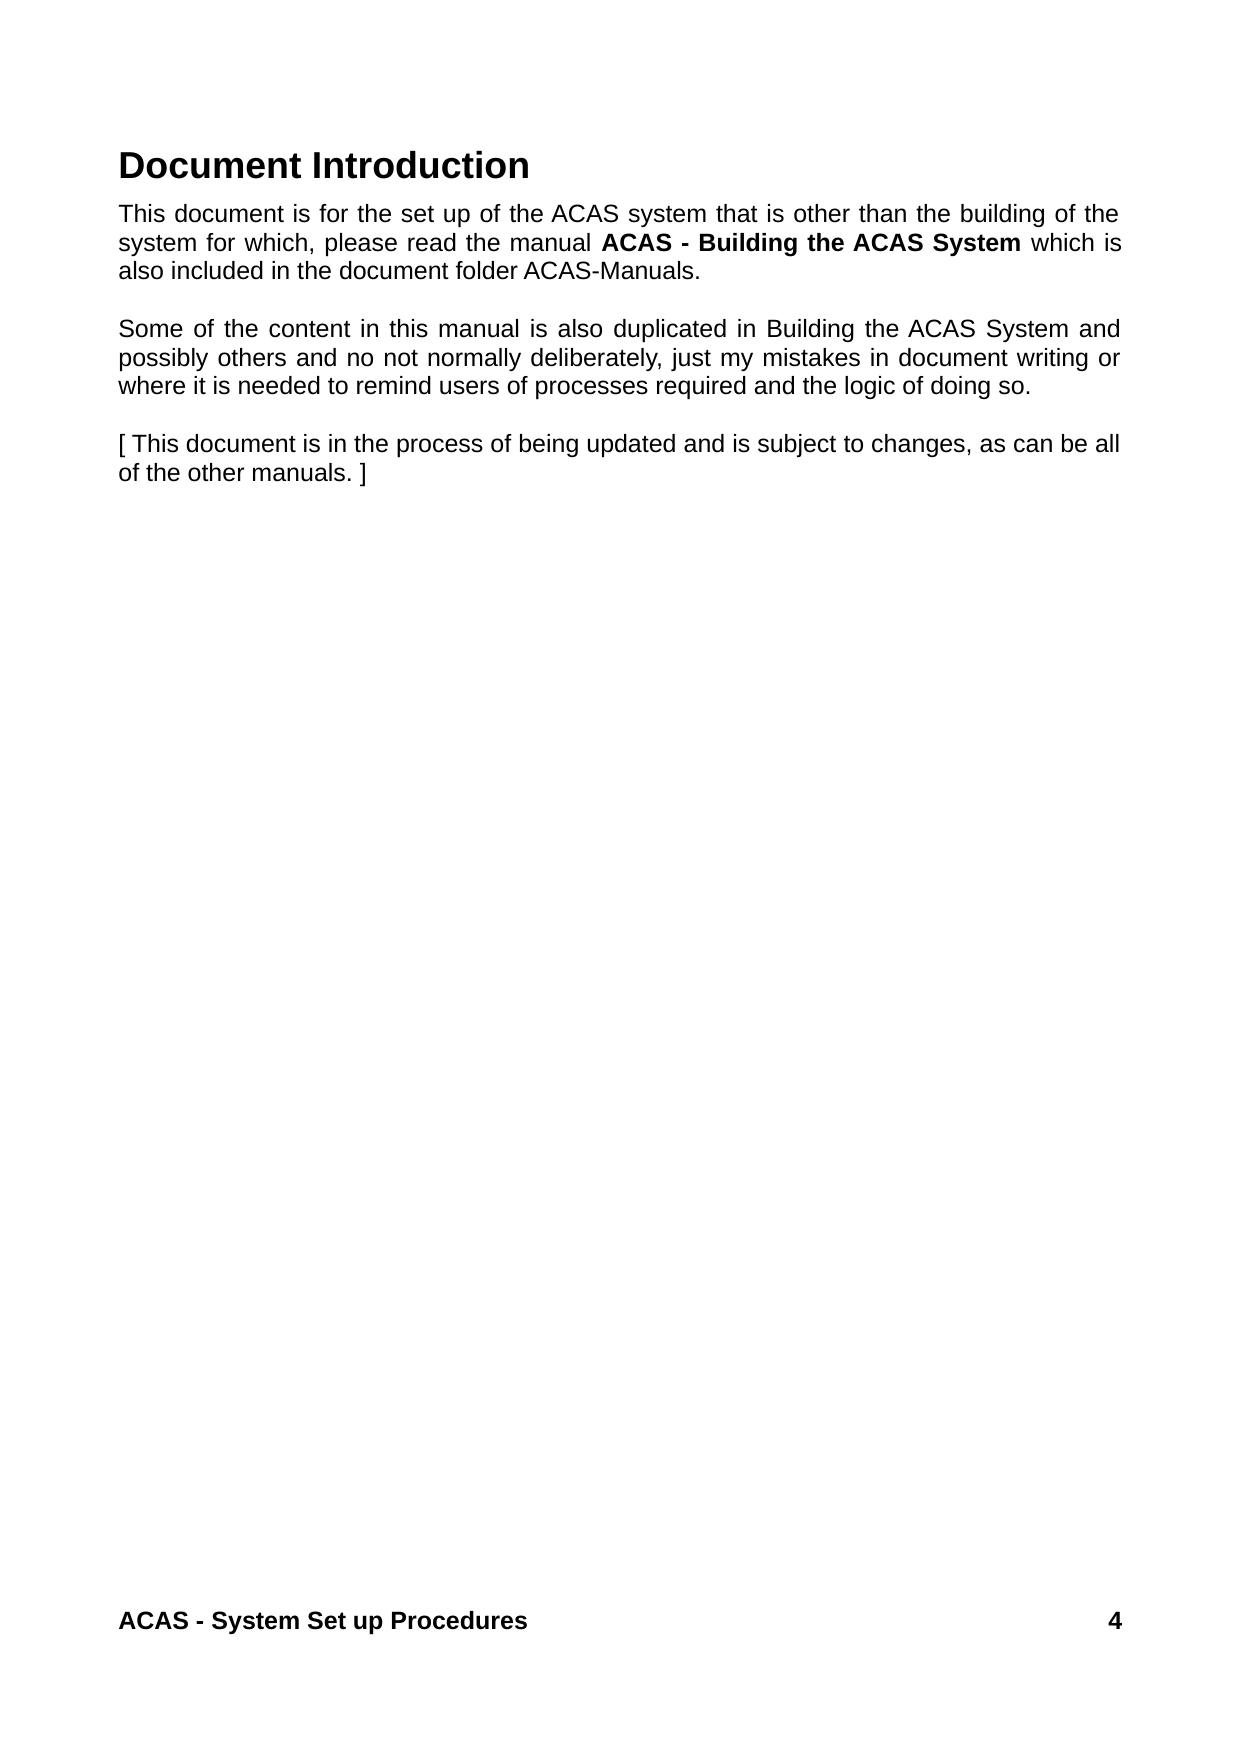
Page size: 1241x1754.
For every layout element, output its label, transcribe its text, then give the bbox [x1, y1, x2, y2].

text [ This document is in the process of being updated and is subject to changes, as can be all of the other manuals. ] [118, 429, 1122, 486]
text This document is for the set up of the ACAS system that is other than the building of the system for which, please read the manual ACAS - Building the ACAS System which is also included in the document folder ACAS-Manuals. [118, 199, 1122, 285]
text Some of the content in this manual is also duplicated in Building the ACAS System and possibly others and no not normally deliberately, just my mistakes in document writing or where it is needed to remind users of processes required and the logic of doing so. [118, 314, 1122, 400]
subtitle Document Introduction [118, 143, 1122, 186]
